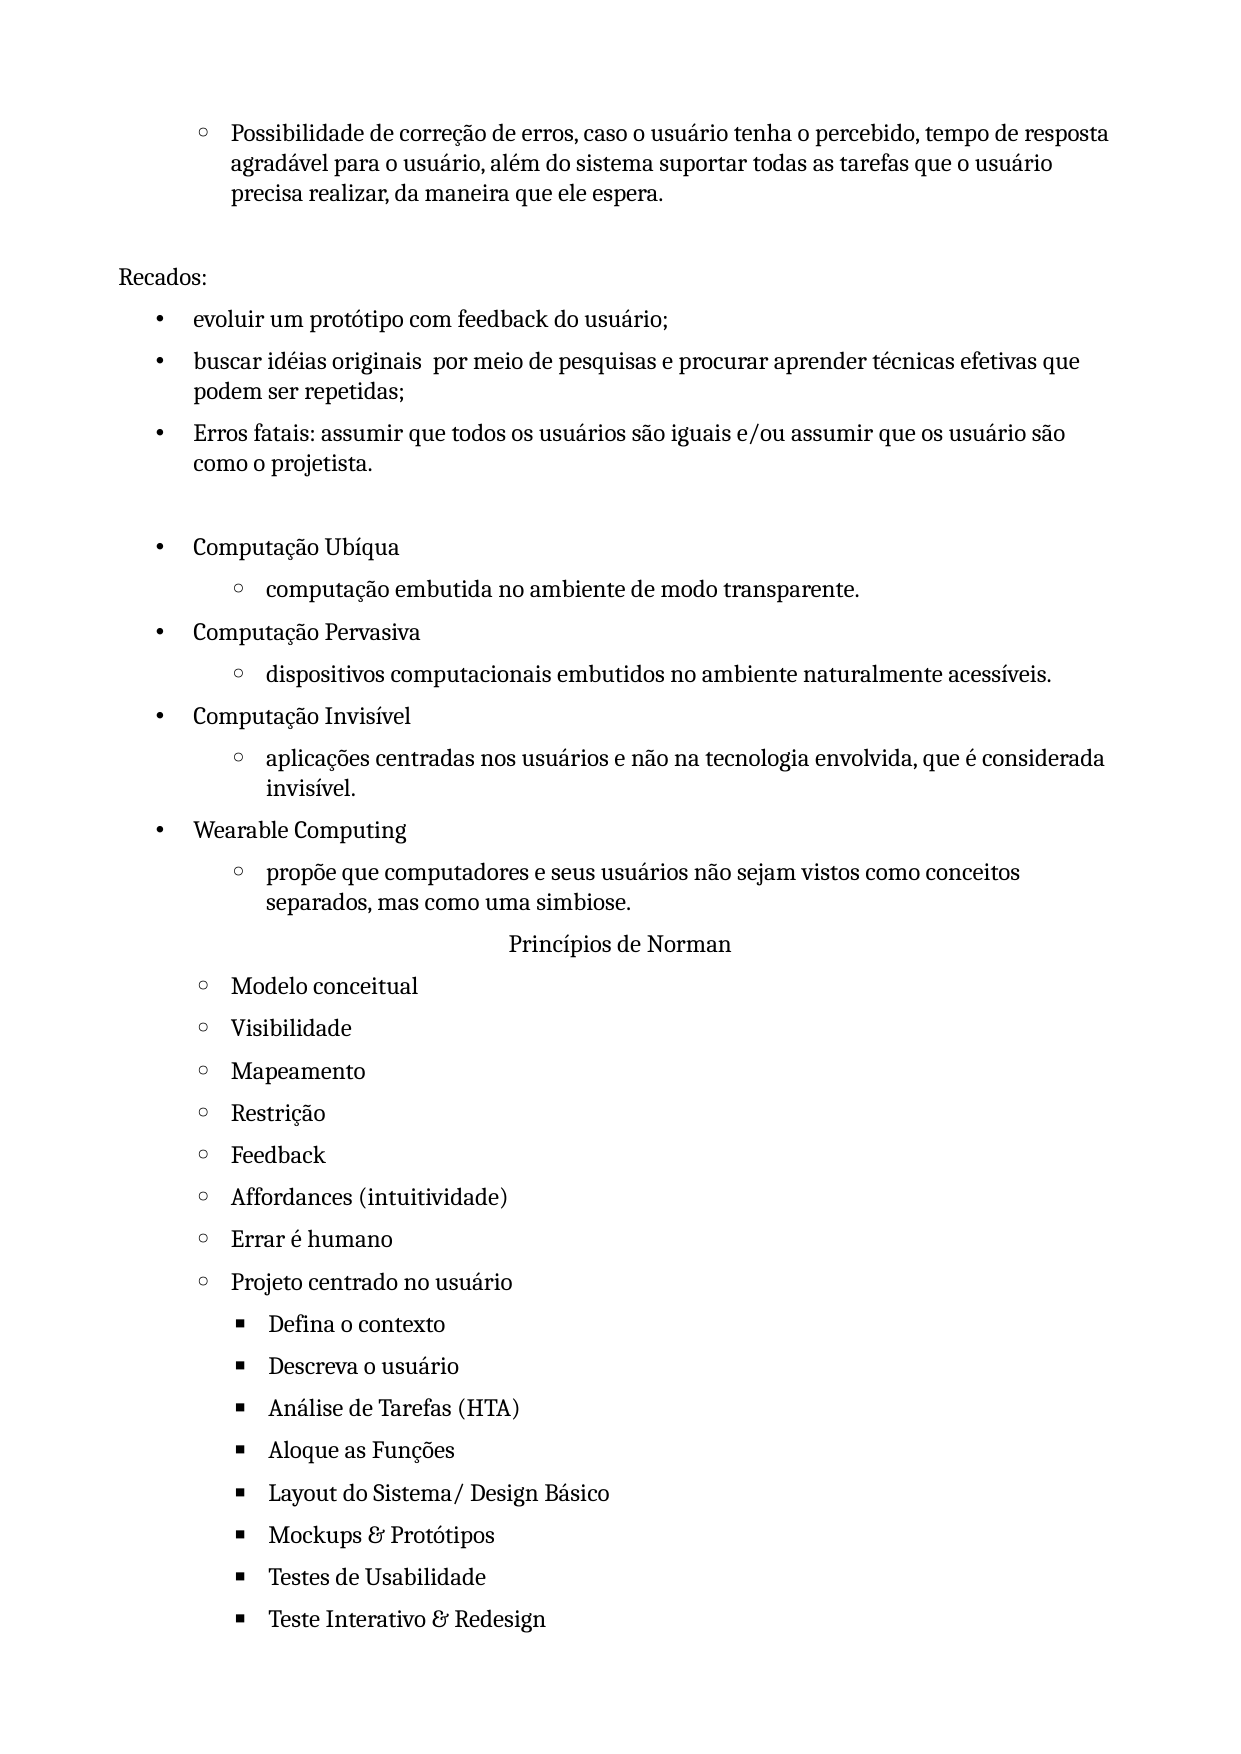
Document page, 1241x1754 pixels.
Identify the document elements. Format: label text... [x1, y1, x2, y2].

list Testes de Usabilidade [231, 1562, 1122, 1592]
list aplicações centradas nos usuários e não na tecnologia envolvida, que é considerada invisível. [228, 743, 1122, 802]
list Wearable Computing [156, 815, 1122, 845]
list Erros fatais: assumir que todos os usuários são iguais e/ou assumir que os usuário são como o projetista. [156, 418, 1122, 477]
list Descreva o usuário [231, 1351, 1122, 1381]
list Restrição [193, 1098, 1122, 1127]
list Computação Pervasiva [156, 617, 1122, 646]
list Defina o contexto [231, 1309, 1122, 1338]
list propõe que computadores e seus usuários não sejam vistos como conceitos separados, mas como uma simbiose. [228, 857, 1122, 917]
list Modelo conceitual [193, 971, 1122, 1001]
text Princípios de Norman [118, 929, 1122, 959]
list Visibilidade [193, 1013, 1122, 1043]
list Affordances (intuitividade) [193, 1182, 1122, 1212]
list Computação Invisível [156, 701, 1122, 731]
list Análise de Tarefas (HTA) [231, 1393, 1122, 1423]
list dispositivos computacionais embutidos no ambiente naturalmente acessíveis. [228, 659, 1122, 688]
list evoluir um protótipo com feedback do usuário; [156, 304, 1122, 334]
list buscar idéias originais por meio de pesquisas e procurar aprender técnicas efetivas que podem ser repetidas; [156, 346, 1122, 406]
list Teste Interativo & Redesign [231, 1604, 1122, 1634]
list Layout do Sistema/ Design Básico [231, 1477, 1122, 1507]
list Projeto centrado no usuário [193, 1267, 1122, 1296]
list Computação Ubíqua [156, 532, 1122, 562]
list Aloque as Funções [231, 1435, 1122, 1465]
list Mockups & Protótipos [231, 1520, 1122, 1549]
list Errar é humano [193, 1224, 1122, 1254]
list Feedback [193, 1140, 1122, 1170]
list computação embutida no ambiente de modo transparente. [228, 574, 1122, 604]
list Possibilidade de correção de erros, caso o usuário tenha o percebido, tempo de resposta agradável para o usuário, além do sistema suportar todas as tarefas que o usuário precisa realizar, da maneira que ele espera. [193, 118, 1122, 207]
text Recados: [118, 262, 1122, 292]
list Mapeamento [193, 1056, 1122, 1085]
